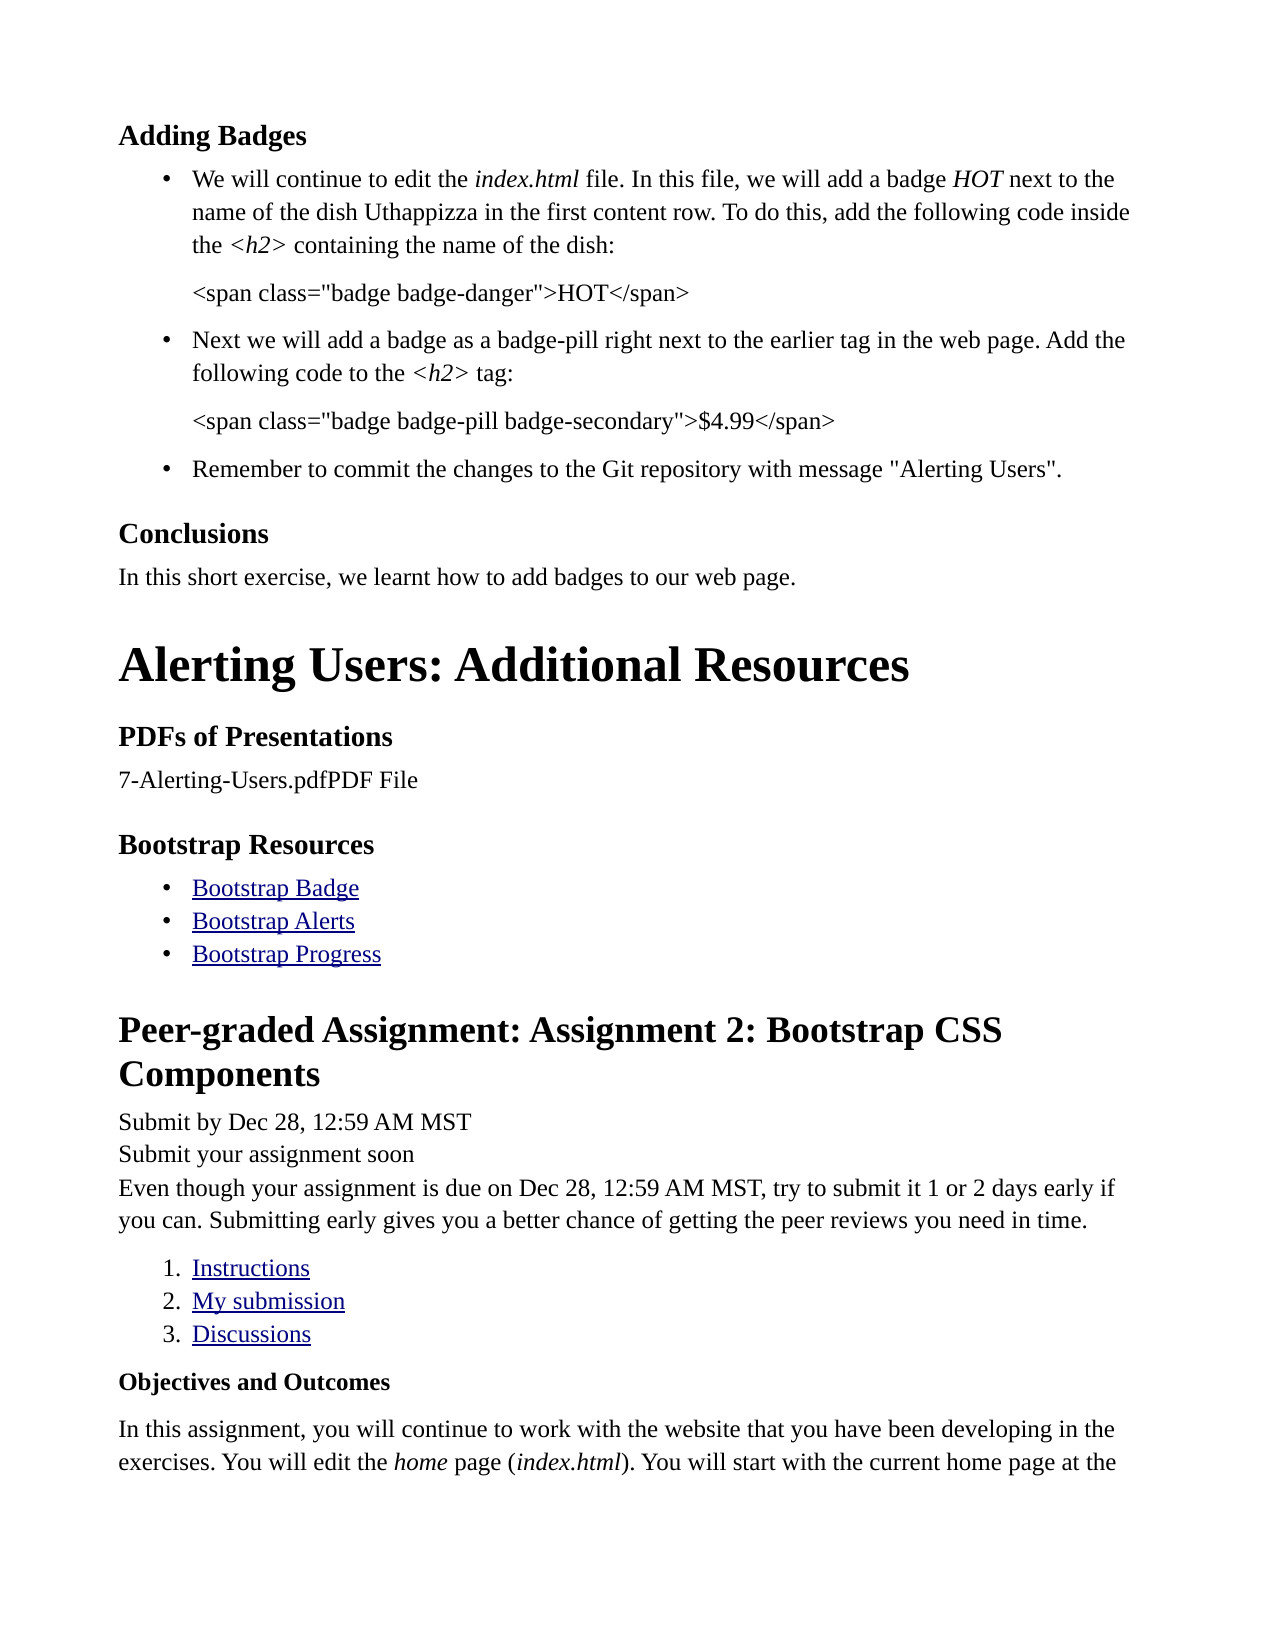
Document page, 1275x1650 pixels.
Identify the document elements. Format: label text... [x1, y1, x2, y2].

subtitle Alerting Users: Additional Resources [118, 634, 1157, 692]
subtitle Peer-graded Assignment: Assignment 2: Bootstrap CSS Components [118, 1008, 1157, 1094]
text Submit your assignment soon [118, 1139, 1157, 1168]
list Bootstrap Alerts [162, 906, 1157, 935]
list Instructions [162, 1253, 1157, 1282]
subtitle Conclusions [118, 516, 1157, 549]
text <span class="badge badge-danger">HOT</span> [192, 278, 1157, 307]
list Bootstrap Progress [162, 939, 1157, 968]
subtitle PDFs of Presentations [118, 719, 1157, 753]
text Objectives and Outcomes [118, 1367, 1157, 1396]
subtitle Adding Badges [118, 118, 1157, 152]
list We will continue to edit the index.html file. In this file, we will add a badge HOT next to the name of the dish Uthappizza in the first content row. To do this, add the following code inside the <h2> containing the name of the dish: [162, 164, 1157, 259]
list My submission [162, 1286, 1157, 1315]
list Next we will add a badge as a badge-pill right next to the earlier tag in the web page. Add the following code to the <h2> tag: [162, 325, 1157, 387]
list Remember to commit the changes to the Git repository with message "Alerting Users". [162, 454, 1157, 482]
text Even though your assignment is due on Dec 28, 12:59 AM MST, try to submit it 1 or 2 days early if you can. Submitting early gives you a better chance of getting the peer reviews you need in time. [118, 1173, 1157, 1234]
list Discussions [162, 1319, 1157, 1348]
text Submit by Dec 28, 12:59 AM MST [118, 1107, 1157, 1135]
text 7-Alerting-Users.pdfPDF File [118, 765, 1157, 794]
text In this assignment, you will continue to work with the website that you have been developing in the exercises. You will edit the home page (index.html). You will start with the current home page at the [118, 1414, 1157, 1476]
text <span class="badge badge-pill badge-secondary">$4.99</span> [192, 406, 1157, 435]
text In this short exercise, we learnt how to add badges to our web page. [118, 562, 1157, 591]
list Bootstrap Badge [162, 873, 1157, 902]
subtitle Bootstrap Resources [118, 827, 1157, 861]
